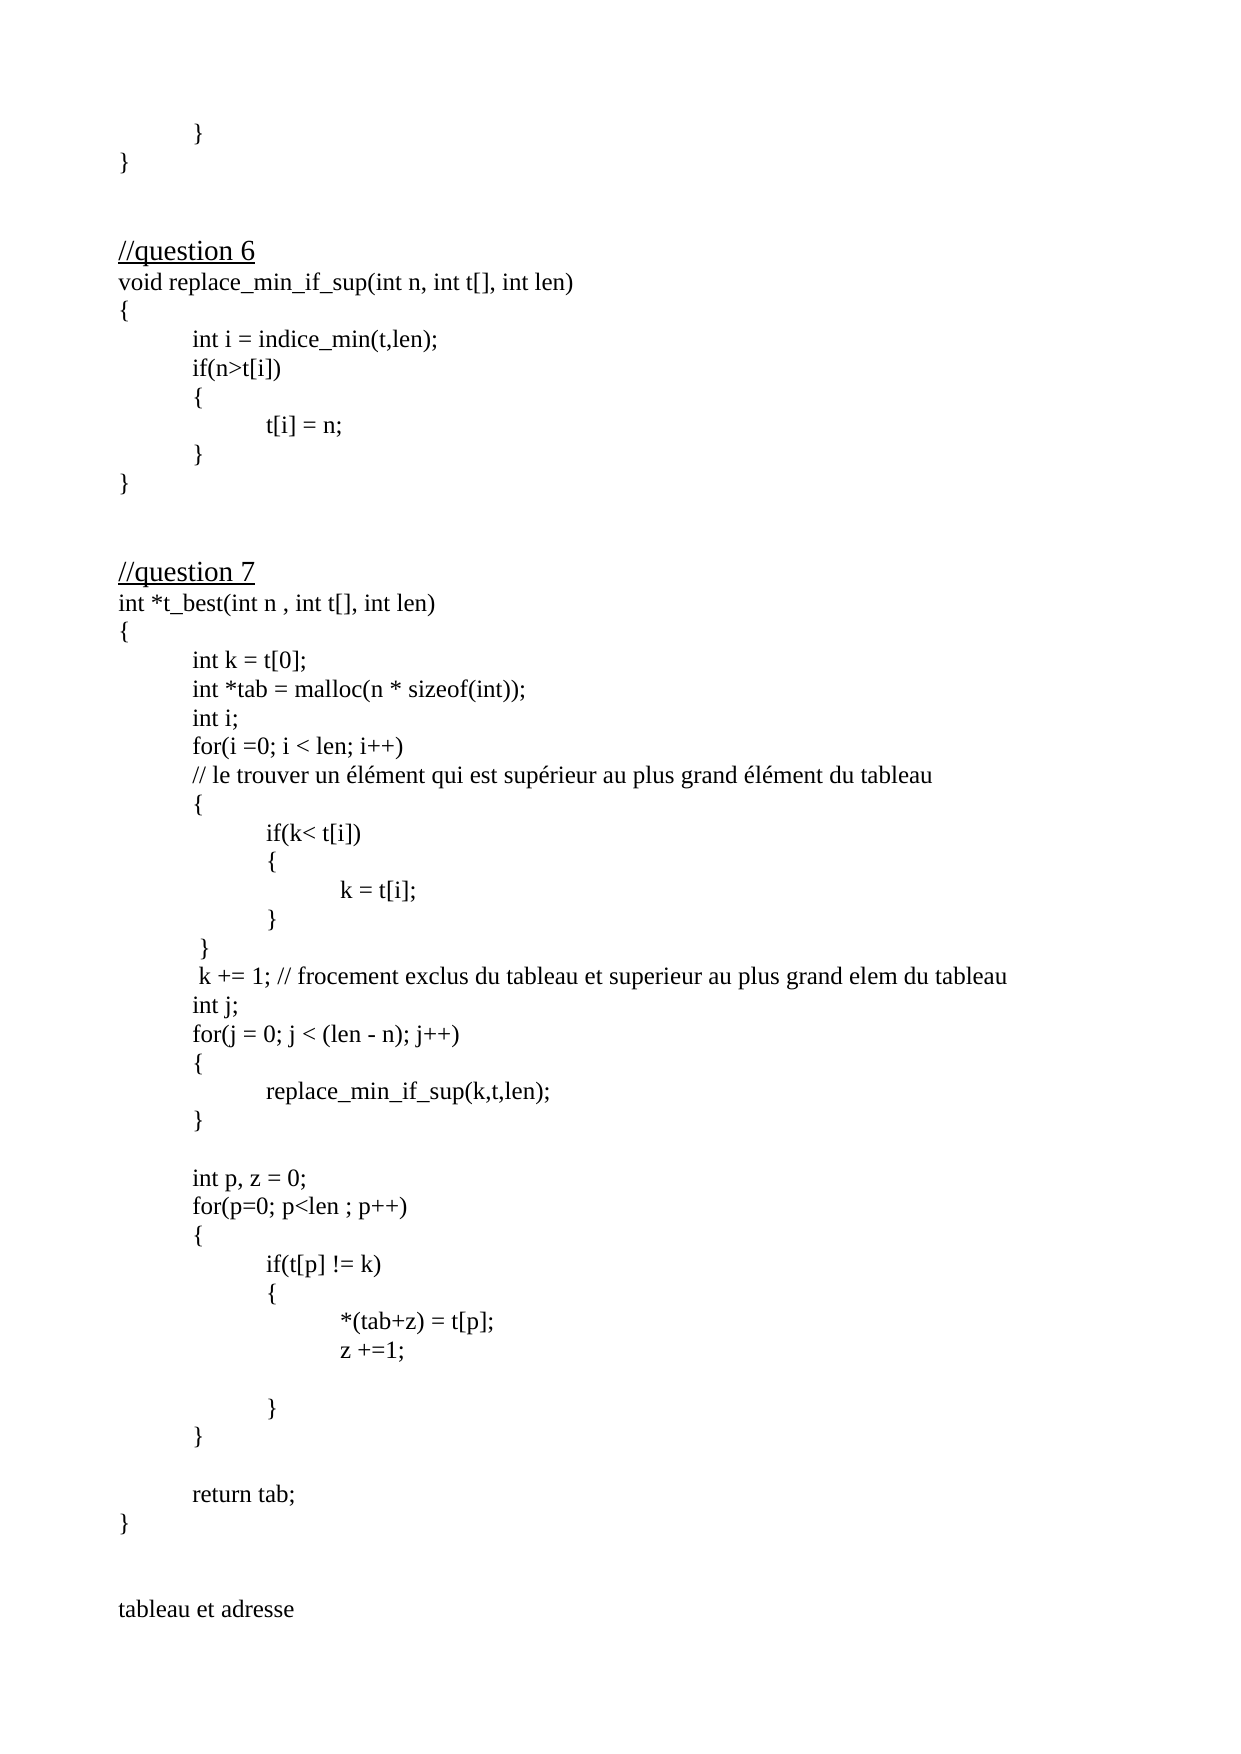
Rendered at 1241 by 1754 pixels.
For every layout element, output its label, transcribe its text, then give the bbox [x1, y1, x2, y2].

text //question 6 [118, 233, 1122, 267]
text if(n>t[i]) [118, 353, 1122, 382]
text } [118, 1508, 1122, 1536]
text int *t_best(int n , int t[], int len) [118, 588, 1122, 616]
text } [118, 468, 1122, 497]
text k += 1; // frocement exclus du tableau et superieur au plus grand elem du tableau [118, 961, 1122, 990]
text { [118, 789, 1122, 818]
text } [118, 904, 1122, 933]
text for(i =0; i < len; i++) [118, 731, 1122, 760]
text // le trouver un élément qui est supérieur au plus grand élément du tableau [118, 760, 1122, 789]
text } [118, 1393, 1122, 1421]
text tableau et adresse [118, 1594, 1122, 1623]
text if(k< t[i]) [118, 818, 1122, 846]
text if(t[p] != k) [118, 1249, 1122, 1278]
text { [118, 295, 1122, 324]
text k = t[i]; [118, 875, 1122, 904]
text int k = t[0]; [118, 645, 1122, 674]
text t[i] = n; [118, 410, 1122, 439]
text int p, z = 0; [118, 1163, 1122, 1191]
text for(p=0; p<len ; p++) [118, 1191, 1122, 1220]
text } [118, 439, 1122, 468]
text z +=1; [118, 1335, 1122, 1364]
text { [118, 846, 1122, 875]
text } [118, 147, 1122, 176]
text } [118, 1105, 1122, 1134]
text } [118, 1421, 1122, 1450]
text { [118, 1220, 1122, 1249]
text *(tab+z) = t[p]; [118, 1306, 1122, 1335]
text int *tab = malloc(n * sizeof(int)); [118, 674, 1122, 703]
text { [118, 1048, 1122, 1076]
text replace_min_if_sup(k,t,len); [118, 1076, 1122, 1105]
text } [118, 933, 1122, 961]
text { [118, 616, 1122, 645]
text } [118, 118, 1122, 147]
text int i = indice_min(t,len); [118, 324, 1122, 353]
text { [118, 1278, 1122, 1306]
text int i; [118, 703, 1122, 731]
text for(j = 0; j < (len - n); j++) [118, 1019, 1122, 1048]
text return tab; [118, 1479, 1122, 1508]
text int j; [118, 990, 1122, 1019]
text { [118, 382, 1122, 410]
text void replace_min_if_sup(int n, int t[], int len) [118, 267, 1122, 295]
text //question 7 [118, 554, 1122, 588]
